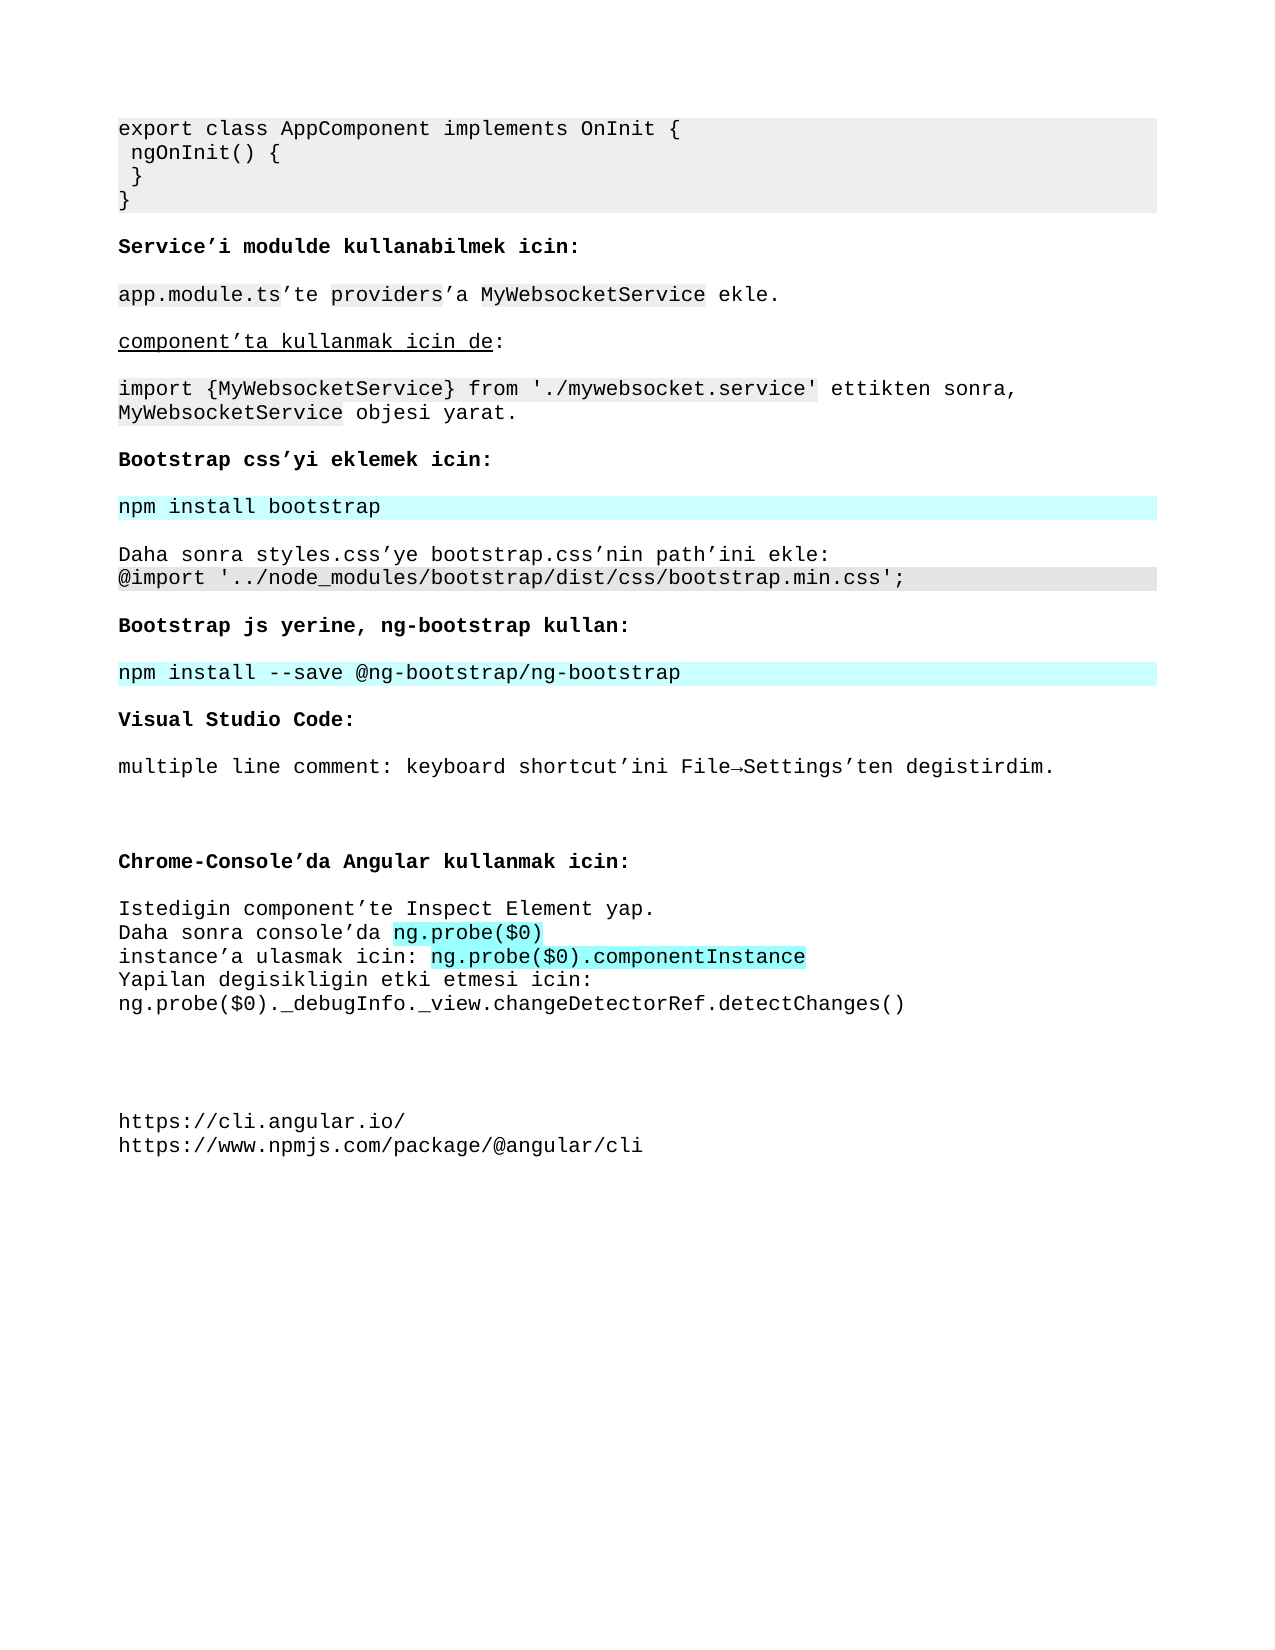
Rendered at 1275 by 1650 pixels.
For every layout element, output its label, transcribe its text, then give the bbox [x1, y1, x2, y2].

text multiple line comment: keyboard shortcut’ini File→Settings’ten degistirdim. [118, 757, 1157, 780]
text npm install bootstrap [118, 496, 1157, 520]
text @import '../node_modules/bootstrap/dist/css/bootstrap.min.css'; [118, 567, 1157, 591]
text ng.probe($0)._debugInfo._view.changeDetectorRef.detectChanges() [118, 993, 1157, 1017]
text https://www.npmjs.com/package/@angular/cli [118, 1135, 1157, 1158]
text instance’a ulasmak icin: ng.probe($0).componentInstance [118, 946, 1157, 969]
text npm install --save @ng-bootstrap/ng-bootstrap [118, 662, 1157, 686]
text Visual Studio Code: [118, 709, 1157, 733]
text export class AppComponent implements OnInit { ngOnInit() { } [118, 118, 1157, 189]
text Bootstrap js yerine, ng-bootstrap kullan: [118, 615, 1157, 638]
text Bootstrap css’yi eklemek icin: [118, 449, 1157, 473]
text https://cli.angular.io/ [118, 1111, 1157, 1135]
text Istedigin component’te Inspect Element yap. [118, 898, 1157, 922]
text Yapilan degisikligin etki etmesi icin: [118, 969, 1157, 993]
text component’ta kullanmak icin de: [118, 331, 1157, 354]
text Daha sonra console’da ng.probe($0) [118, 922, 1157, 946]
text } [118, 189, 1157, 213]
text Daha sonra styles.css’ye bootstrap.css’nin path’ini ekle: [118, 544, 1157, 567]
text import {MyWebsocketService} from './mywebsocket.service' ettikten sonra, MyWebsocketService objesi yarat. [118, 378, 1157, 426]
text app.module.ts’te providers’a MyWebsocketService ekle. [118, 284, 1157, 307]
text Chrome-Console’da Angular kullanmak icin: [118, 851, 1157, 875]
text Service’i modulde kullanabilmek icin: [118, 236, 1157, 260]
